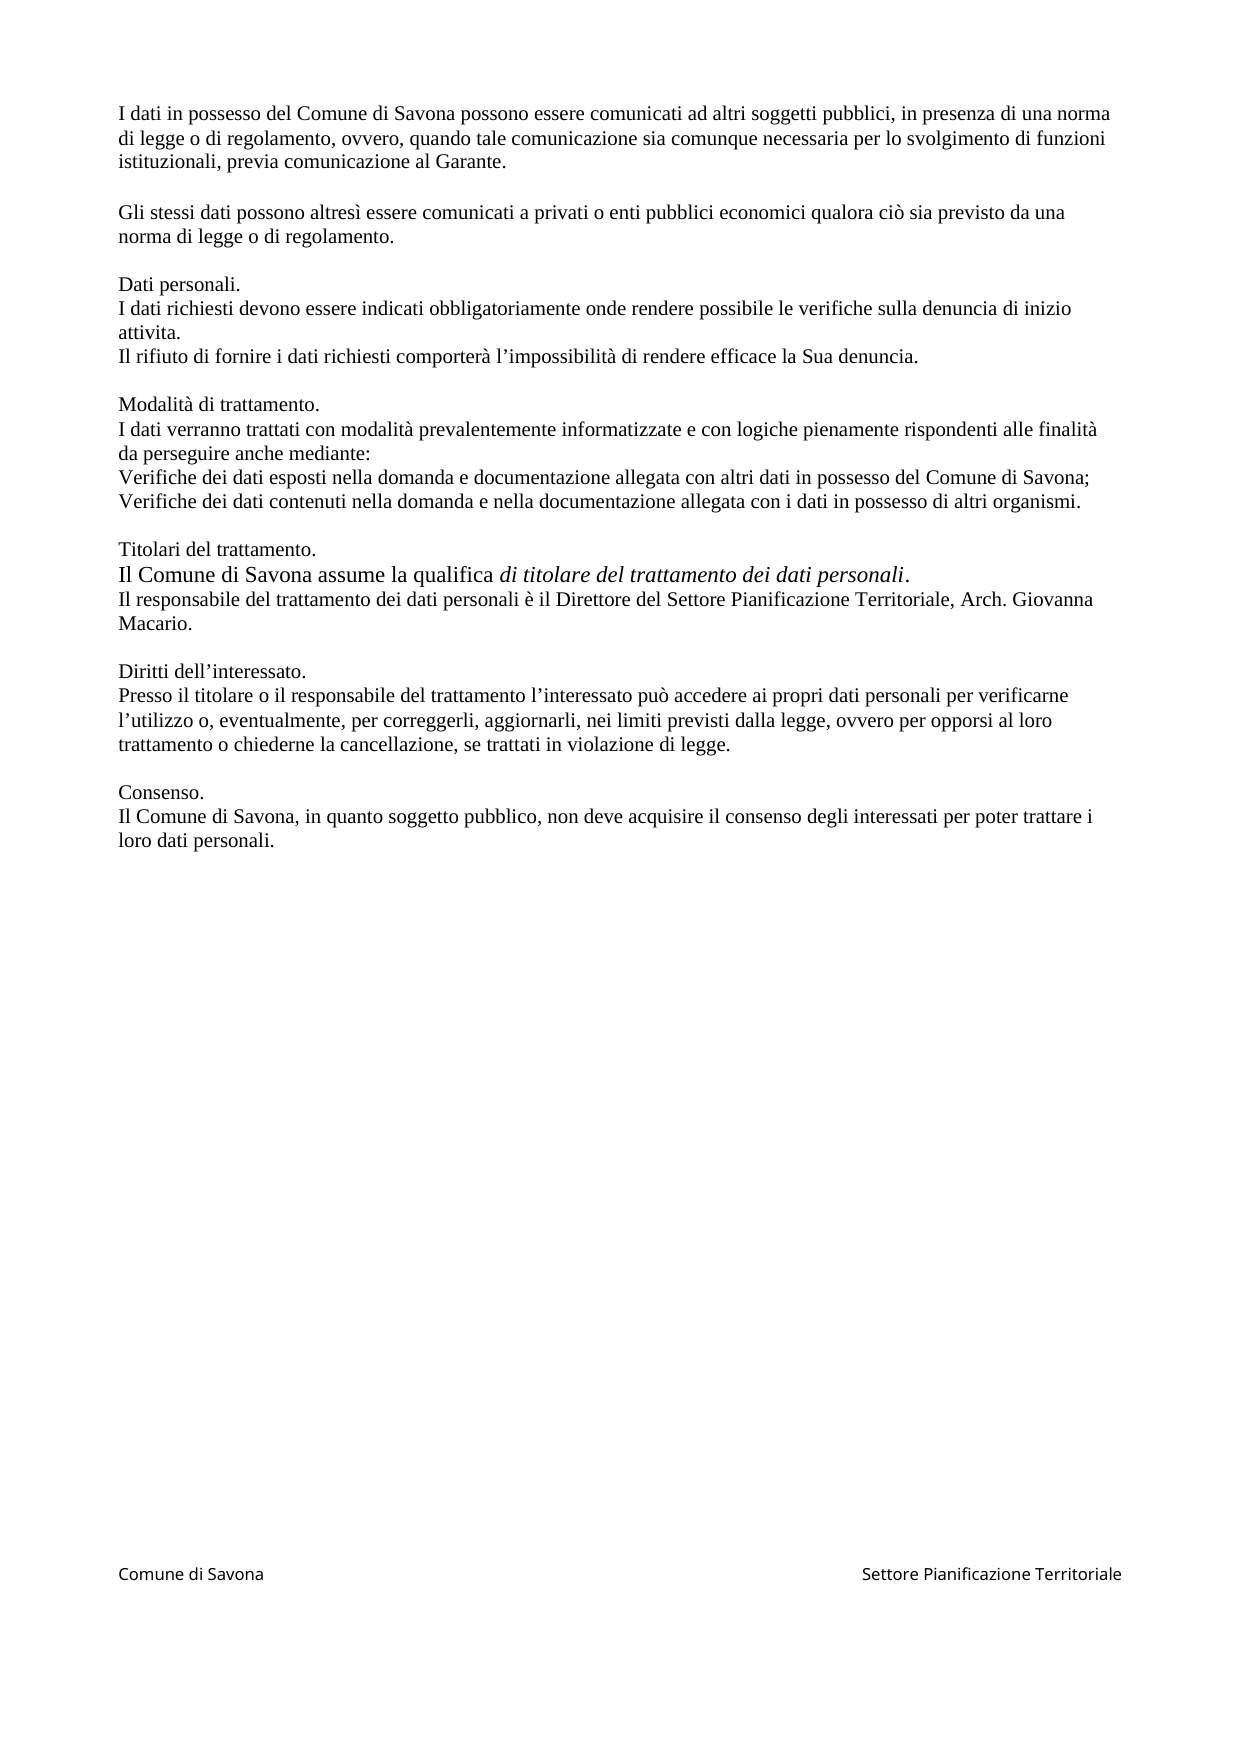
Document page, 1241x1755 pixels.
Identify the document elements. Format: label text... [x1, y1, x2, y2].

text Il Comune di Savona, in quanto soggetto pubblico, non deve acquisire il consenso degli interessati per poter trattare i loro dati personali. [118, 804, 1122, 852]
text I dati in possesso del Comune di Savona possono essere comunicati ad altri soggetti pubblici, in presenza di una norma di legge o di regolamento, ovvero, quando tale comunicazione sia comunque necessaria per lo svolgimento di funzioni istituzionali, previa comunicazione al Garante. [118, 101, 1122, 173]
text Il rifiuto di fornire i dati richiesti comporterà l’impossibilità di rendere efficace la Sua denuncia. [118, 344, 1122, 368]
text Verifiche dei dati contenuti nella domanda e nella documentazione allegata con i dati in possesso di altri organismi. [118, 489, 1122, 513]
text Modalità di trattamento. [118, 392, 1122, 416]
text Verifiche dei dati esposti nella domanda e documentazione allegata con altri dati in possesso del Comune di Savona; [118, 464, 1122, 489]
text Il Comune di Savona assume la qualifica di titolare del trattamento dei dati personali. [118, 561, 1122, 587]
text Presso il titolare o il responsabile del trattamento l’interessato può accedere ai propri dati personali per verificarne l’utilizzo o, eventualmente, per correggerli, aggiornarli, nei limiti previsti dalla legge, ovvero per opporsi al loro trattamento o chiederne la cancellazione, se trattati in violazione di legge. [118, 683, 1122, 756]
text Dati personali. [118, 272, 1122, 296]
text Consenso. [118, 780, 1122, 804]
text Diritti dell’interessato. [118, 659, 1122, 683]
text Titolari del trattamento. [118, 537, 1122, 561]
text Il responsabile del trattamento dei dati personali è il Direttore del Settore Pianificazione Territoriale, Arch. Giovanna Macario. [118, 587, 1122, 635]
text I dati verranno trattati con modalità prevalentemente informatizzate e con logiche pienamente rispondenti alle finalità da perseguire anche mediante: [118, 416, 1122, 464]
text Gli stessi dati possono altresì essere comunicati a privati o enti pubblici economici qualora ciò sia previsto da una norma di legge o di regolamento. [118, 200, 1122, 248]
text I dati richiesti devono essere indicati obbligatoriamente onde rendere possibile le verifiche sulla denuncia di inizio attivita. [118, 296, 1122, 344]
